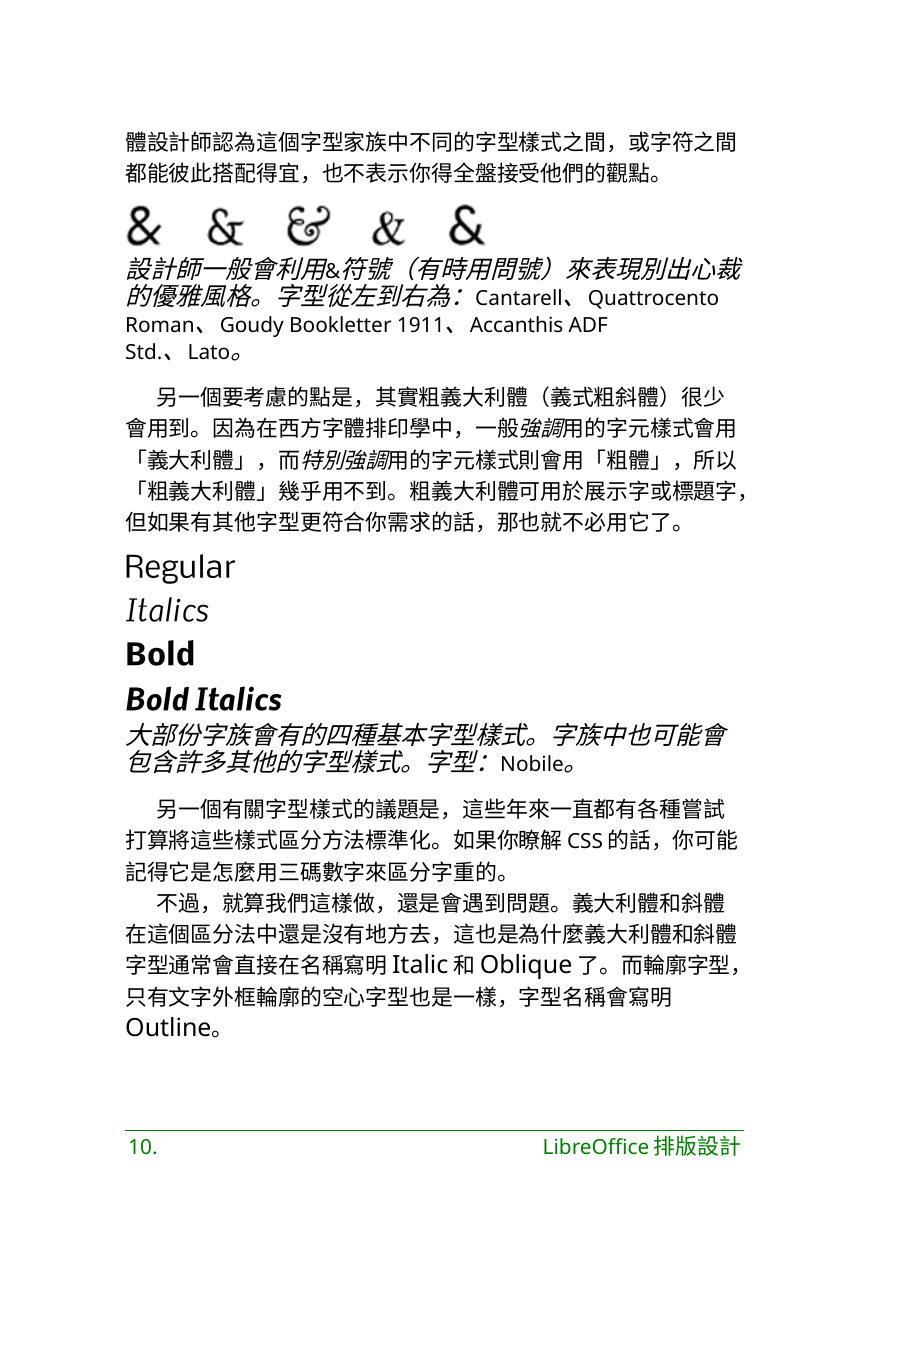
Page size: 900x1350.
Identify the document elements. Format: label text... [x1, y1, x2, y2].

picture [125, 203, 488, 247]
table_header [125, 203, 744, 249]
text 另一個要考慮的點是，其實粗義大利體（義式粗斜體）很少會用到。因為在西方字體排印學中，一般強調用的字元樣式會用「義大利體」，而特別強調用的字元樣式則會用「粗體」，所以「粗義大利體」幾乎用不到。粗義大利體可用於展示字或標題字，但如果有其他字型更符合你需求的話，那也就不必用它了。 [125, 381, 744, 537]
text 另一個有關字型樣式的議題是，這些年來一直都有各種嘗試打算將這些樣式區分方法標準化。如果你瞭解CSS的話，你可能記得它是怎麼用三碼數字來區分字重的。 [125, 793, 744, 886]
table_cell 設計師一般會利用&符號（有時用問號）來表現別出心裁的優雅風格。字型從左到右為：Cantarell、Quattrocento Roman、Goudy Bookletter 1911、Accanthis ADF Std.、Lato。 [125, 249, 744, 365]
text 體設計師認為這個字型家族中不同的字型樣式之間，或字符之間都能彼此搭配得宜，也不表示你得全盤接受他們的觀點。 [125, 125, 744, 187]
text 不過，就算我們這樣做，還是會遇到問題。義大利體和斜體在這個區分法中還是沒有地方去，這也是為什麼義大利體和斜體字型通常會直接在名稱寫明Italic和Oblique了。而輪廓字型，只有文字外框輪廓的空心字型也是一樣，字型名稱會寫明Outline。 [125, 886, 744, 1043]
table_cell 大部份字族會有的四種基本字型樣式。字族中也可能會包含許多其他的字型樣式。字型：Nobile。 [125, 715, 744, 777]
picture [125, 552, 282, 713]
table_header [125, 552, 744, 715]
